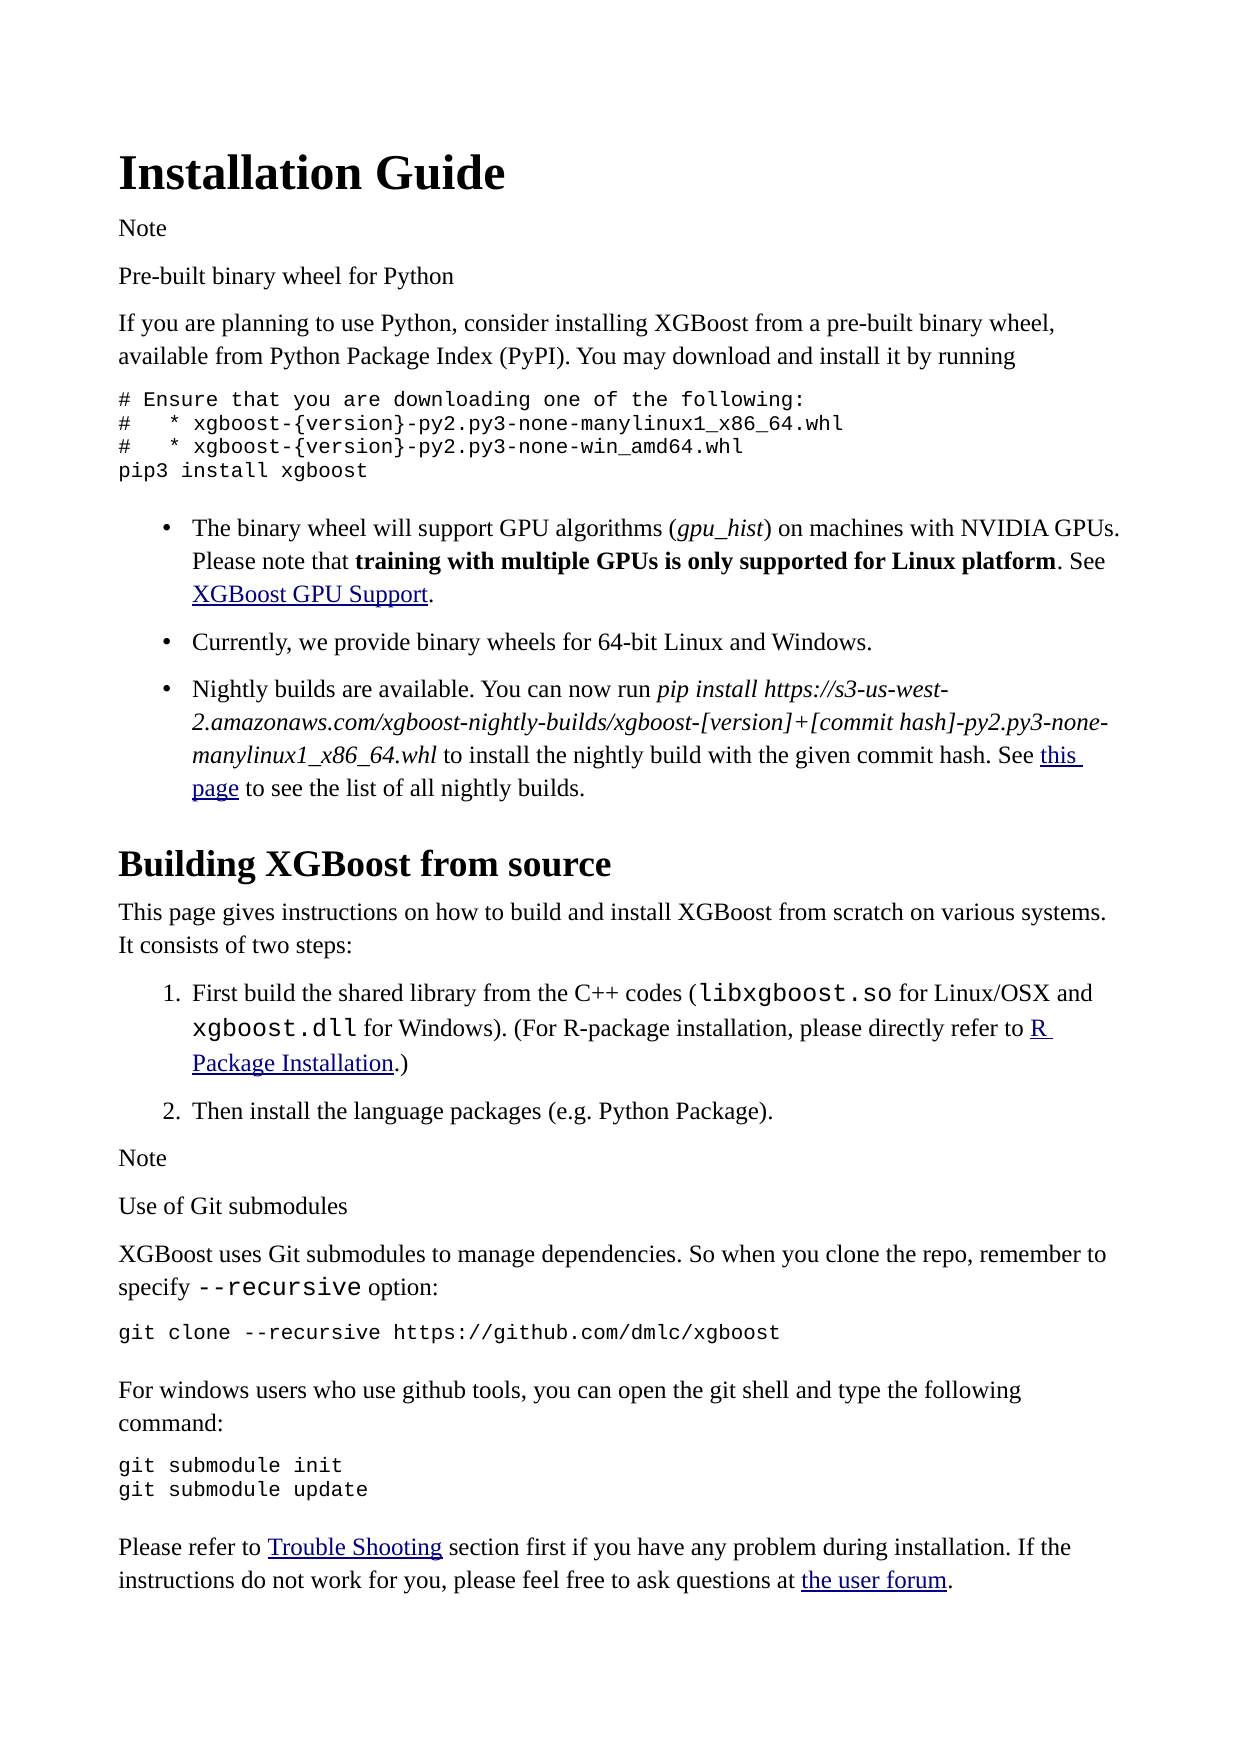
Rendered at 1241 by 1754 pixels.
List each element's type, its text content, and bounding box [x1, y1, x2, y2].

text pip3 install xgboost [118, 460, 1122, 483]
text XGBoost uses Git submodules to manage dependencies. So when you clone the repo, remember to specify --recursive option: [118, 1239, 1122, 1302]
text Please refer to Trouble Shooting section first if you have any problem during installation. If the instructions do not work for you, please feel free to ask questions at the user forum. [118, 1532, 1122, 1594]
subtitle Installation Guide [118, 143, 1122, 201]
text git submodule update [118, 1479, 1122, 1503]
text Use of Git submodules [118, 1191, 1122, 1220]
list Nightly builds are available. You can now run pip install https://s3-us-west-2.amazonaws.com/xgboost-nightly-builds/xgboost-[version]+[commit hash]-py2.py3-none-manylinux1_x86_64.whl to install the nightly build with the given commit hash. See this page to see the list of all nightly builds. [162, 674, 1122, 802]
text # * xgboost-{version}-py2.py3-none-manylinux1_x86_64.whl [118, 413, 1122, 436]
text Note [118, 213, 1122, 242]
list First build the shared library from the C++ codes (libxgboost.so for Linux/OSX and xgboost.dll for Windows). (For R-package installation, please directly refer to R Package Installation.) [162, 978, 1122, 1077]
text For windows users who use github tools, you can open the git shell and type the following command: [118, 1375, 1122, 1437]
text # * xgboost-{version}-py2.py3-none-win_amd64.whl [118, 436, 1122, 460]
text # Ensure that you are downloading one of the following: [118, 389, 1122, 413]
text This page gives instructions on how to build and install XGBoost from scratch on various systems. It consists of two steps: [118, 897, 1122, 959]
list The binary wheel will support GPU algorithms (gpu_hist) on machines with NVIDIA GPUs. Please note that training with multiple GPUs is only supported for Linux platform. See XGBoost GPU Support. [162, 513, 1122, 608]
text git submodule init [118, 1455, 1122, 1479]
text Note [118, 1143, 1122, 1172]
subtitle Building XGBoost from source [118, 842, 1122, 885]
list Then install the language packages (e.g. Python Package). [162, 1096, 1122, 1124]
list Currently, we provide binary wheels for 64-bit Linux and Windows. [162, 627, 1122, 655]
text git clone --recursive https://github.com/dmlc/xgboost [118, 1322, 1122, 1345]
text Pre-built binary wheel for Python [118, 261, 1122, 289]
text If you are planning to use Python, consider installing XGBoost from a pre-built binary wheel, available from Python Package Index (PyPI). You may download and install it by running [118, 308, 1122, 370]
